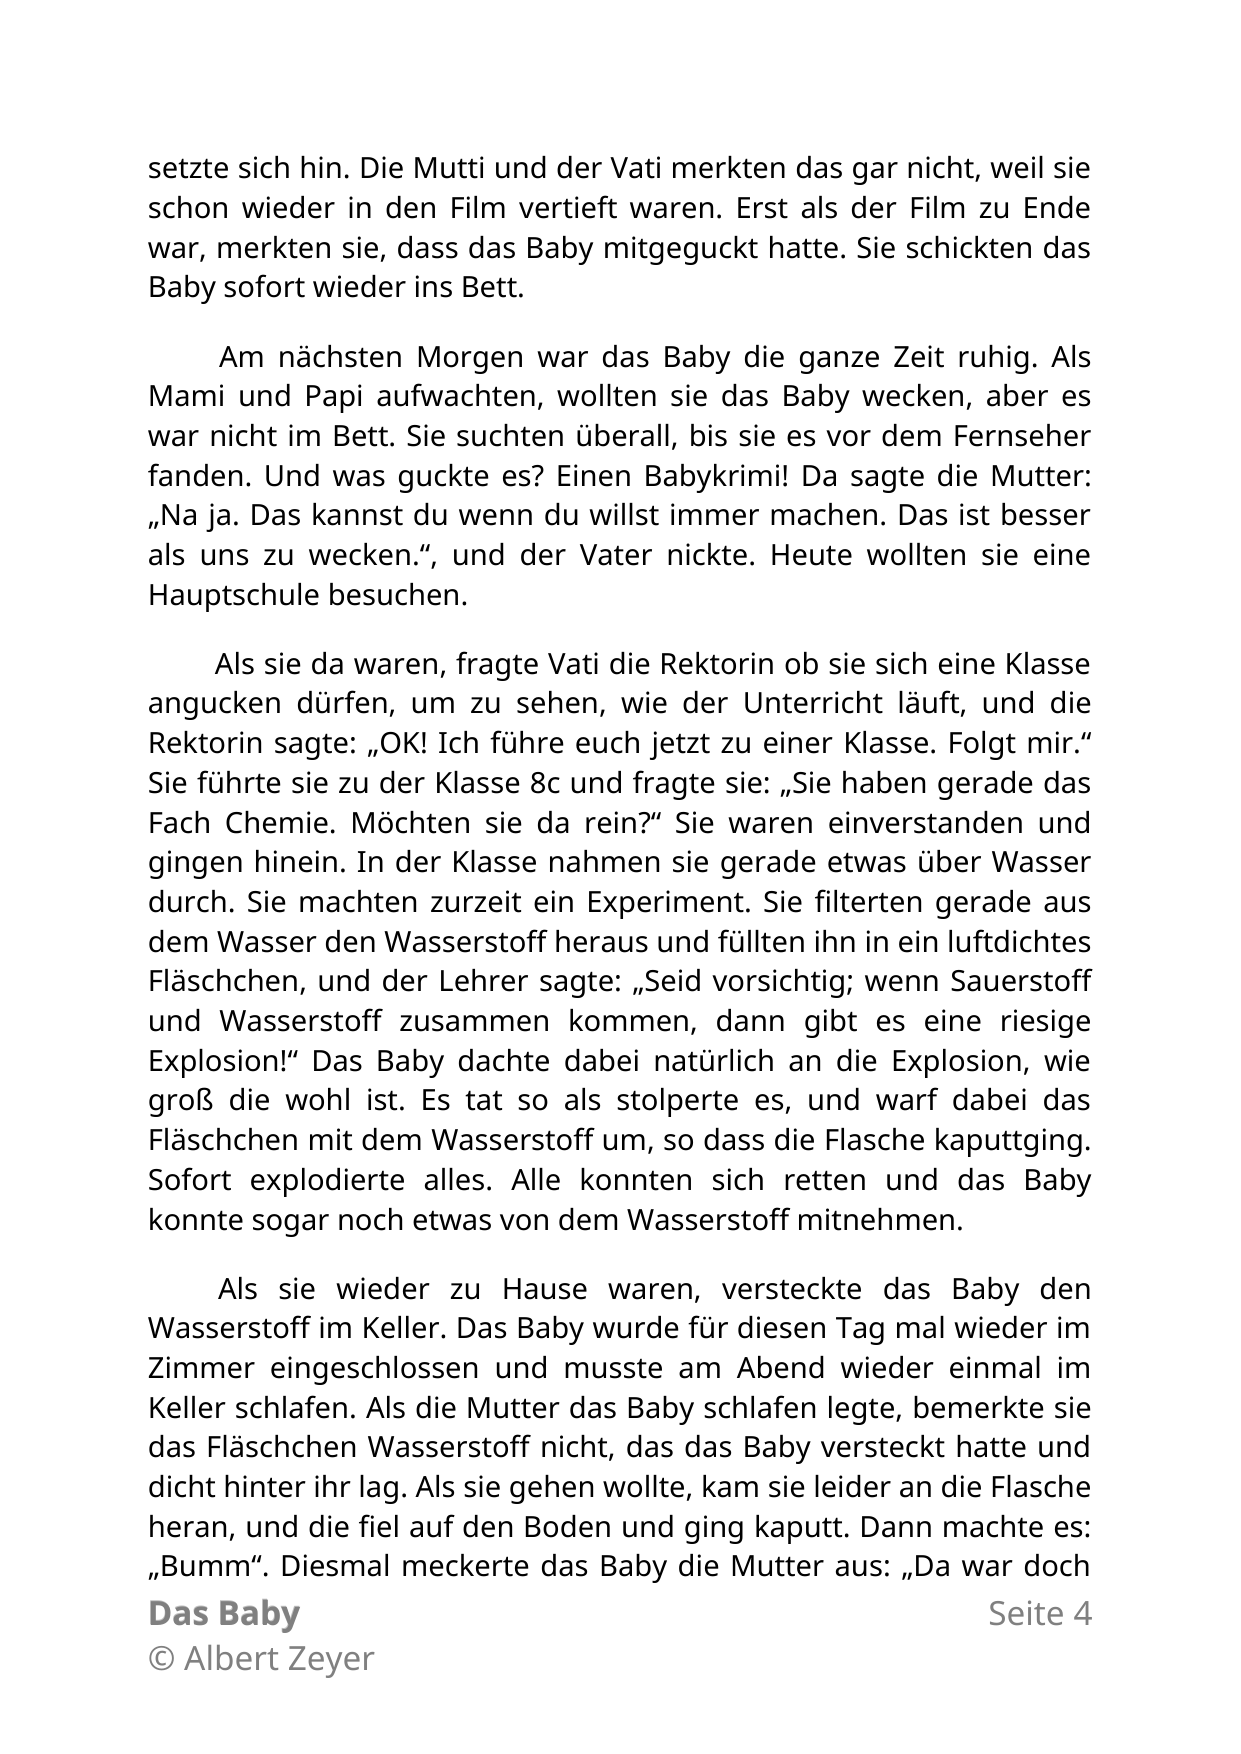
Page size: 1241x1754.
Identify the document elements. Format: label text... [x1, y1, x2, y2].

text Als sie wieder zu Hause waren, versteckte das Baby den Wasserstoff im Keller. Das Baby wurde für diesen Tag mal wieder im Zimmer eingeschlossen und musste am Abend wieder einmal im Keller schlafen. Als die Mutter das Baby schlafen legte, bemerkte sie das Fläschchen Wasserstoff nicht, das das Baby versteckt hatte und dicht hinter ihr lag. Als sie gehen wollte, kam sie leider an die Flasche heran, und die fiel auf den Boden und ging kaputt. Dann machte es: „Bumm“. Diesmal meckerte das Baby die Mutter aus: „Da war doch [148, 1268, 1092, 1585]
text Am nächsten Morgen war das Baby die ganze Zeit ruhig. Als Mami und Papi aufwachten, wollten sie das Baby wecken, aber es war nicht im Bett. Sie suchten überall, bis sie es vor dem Fernseher fanden. Und was guckte es? Einen Babykrimi! Da sagte die Mutter: „Na ja. Das kannst du wenn du willst immer machen. Das ist besser als uns zu wecken.“, und der Vater nickte. Heute wollten sie eine Hauptschule besuchen. [148, 336, 1092, 614]
text Als sie da waren, fragte Vati die Rektorin ob sie sich eine Klasse angucken dürfen, um zu sehen, wie der Unterricht läuft, und die Rektorin sagte: „OK! Ich führe euch jetzt zu einer Klasse. Folgt mir.“ Sie führte sie zu der Klasse 8c und fragte sie: „Sie haben gerade das Fach Chemie. Möchten sie da rein?“ Sie waren einverstanden und gingen hinein. In der Klasse nahmen sie gerade etwas über Wasser durch. Sie machten zurzeit ein Experiment. Sie filterten gerade aus dem Wasser den Wasserstoff heraus und füllten ihn in ein luftdichtes Fläschchen, und der Lehrer sagte: „Seid vorsichtig; wenn Sauerstoff und Wasserstoff zusammen kommen, dann gibt es eine riesige Explosion!“ Das Baby dachte dabei natürlich an die Explosion, wie groß die wohl ist. Es tat so als stolperte es, und warf dabei das Fläschchen mit dem Wasserstoff um, so dass die Flasche kaputtging. Sofort explodierte alles. Alle konnten sich retten und das Baby konnte sogar noch etwas von dem Wasserstoff mitnehmen. [148, 643, 1092, 1238]
text setzte sich hin. Die Mutti und der Vati merkten das gar nicht, weil sie schon wieder in den Film vertieft waren. Erst als der Film zu Ende war, merkten sie, dass das Baby mitgeguckt hatte. Sie schickten das Baby sofort wieder ins Bett. [148, 148, 1092, 306]
